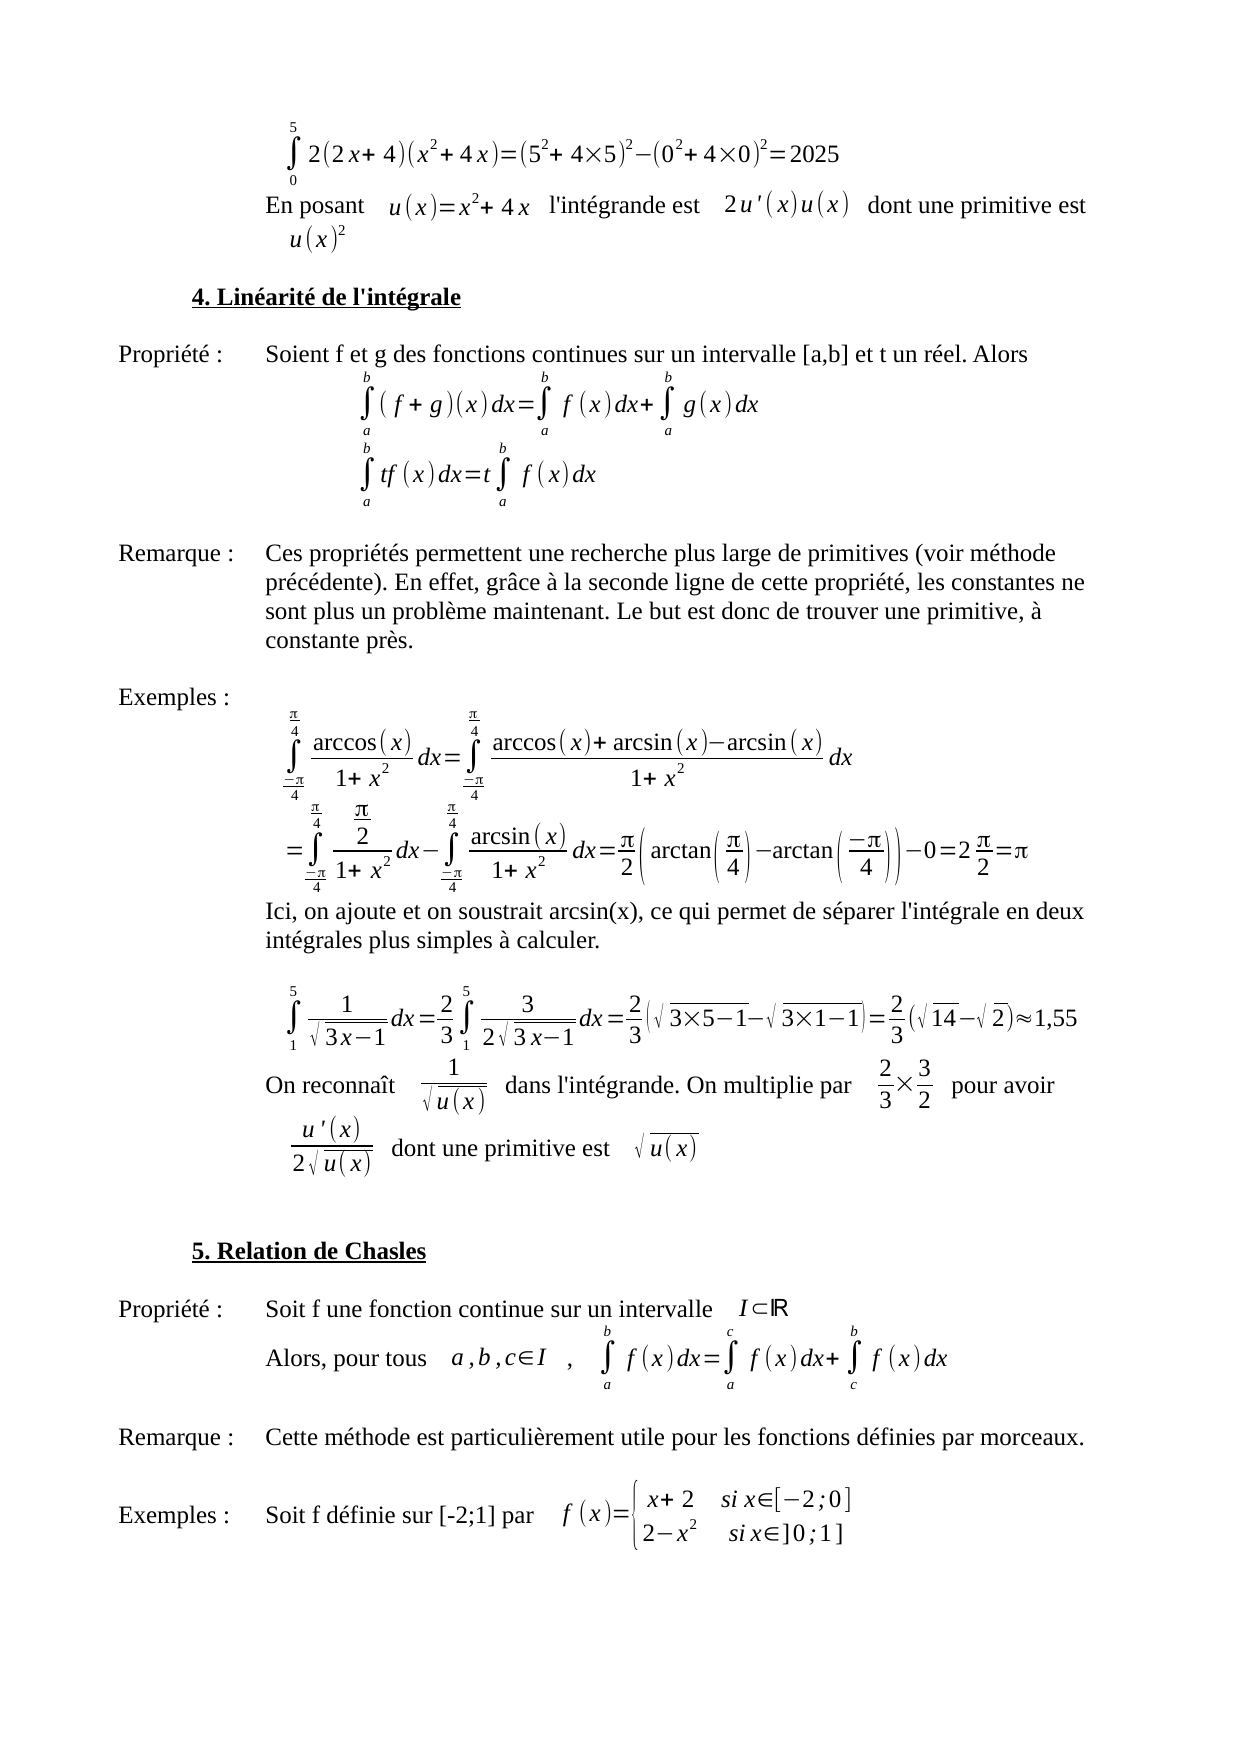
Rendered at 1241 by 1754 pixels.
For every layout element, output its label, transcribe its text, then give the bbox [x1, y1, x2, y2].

text Exemples : Soit f définie sur [-2;1] par [118, 1479, 1122, 1550]
text 5. Relation de Chasles [118, 1236, 1122, 1265]
text Remarque : Cette méthode est particulièrement utile pour les fonctions définies par morceaux. [118, 1422, 1122, 1451]
text En posant l'intégrande est dont une primitive est [118, 189, 1122, 221]
text Propriété : Soient f et g des fonctions continues sur un intervalle [a,b] et t un réel. Alors [118, 339, 1122, 368]
text Exemples : [118, 682, 1122, 711]
text 4. Linéarité de l'intégrale [118, 282, 1122, 311]
text On reconnaît dans l'intégrande. On multiplie par pour avoir [118, 1053, 1122, 1116]
text Alors, pour tous , [118, 1322, 1122, 1393]
text Ici, on ajoute et on soustrait arcsin(x), ce qui permet de séparer l'intégrale en deux intégrales plus simples à calculer. [118, 896, 1122, 954]
text dont une primitive est [118, 1116, 1122, 1179]
text Remarque : Ces propriétés permettent une recherche plus large de primitives (voir méthode précédente). En effet, grâce à la seconde ligne de cette propriété, les constantes ne sont plus un problème maintenant. Le but est donc de trouver une primitive, à constante près. [118, 538, 1122, 653]
text Propriété : Soit f une fonction continue sur un intervalle [118, 1294, 1122, 1322]
